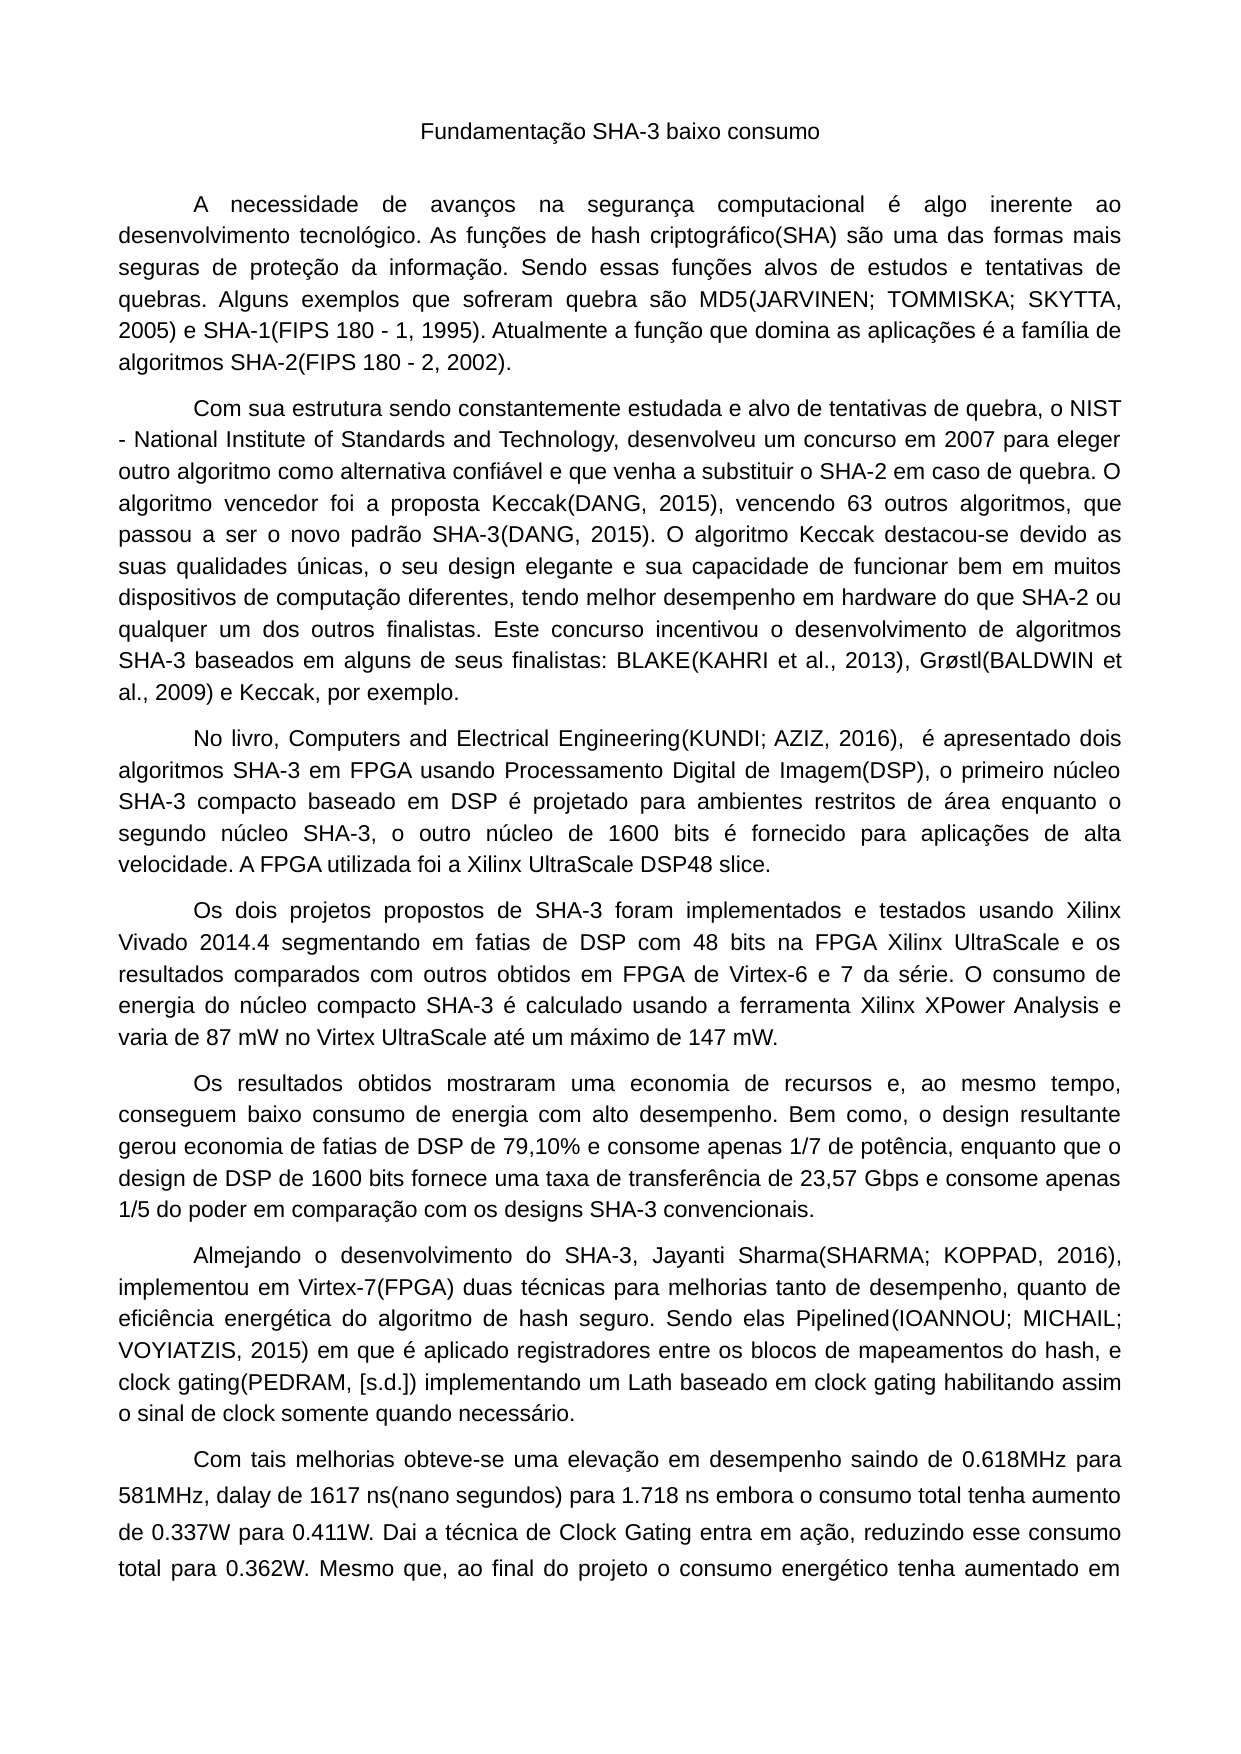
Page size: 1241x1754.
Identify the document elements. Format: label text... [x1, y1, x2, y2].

text Com tais melhorias obteve-se uma elevação em desempenho saindo de 0.618MHz para 581MHz, dalay de 1617 ns(nano segundos) para 1.718 ns embora o consumo total tenha aumento de 0.337W para 0.411W. Dai a técnica de Clock Gating entra em ação, reduzindo esse consumo total para 0.362W. Mesmo que, ao final do projeto o consumo energético tenha aumentado em [118, 1446, 1122, 1582]
text A necessidade de avanços na segurança computacional é algo inerente ao desenvolvimento tecnológico. As funções de hash criptográfico(SHA) são uma das formas mais seguras de proteção da informação. Sendo essas funções alvos de estudos e tentativas de quebras. Alguns exemplos que sofreram quebra são MD5(JARVINEN; TOMMISKA; SKYTTA, 2005) e SHA-1(FIPS 180 - 1, 1995). Atualmente a função que domina as aplicações é a família de algoritmos SHA-2(FIPS 180 - 2, 2002). [118, 191, 1122, 375]
text Fundamentação SHA-3 baixo consumo [118, 118, 1122, 144]
text Almejando o desenvolvimento do SHA-3, Jayanti Sharma(SHARMA; KOPPAD, 2016), implementou em Virtex-7(FPGA) duas técnicas para melhorias tanto de desempenho, quanto de eficiência energética do algoritmo de hash seguro. Sendo elas Pipelined(IOANNOU; MICHAIL; VOYIATZIS, 2015) em que é aplicado registradores entre os blocos de mapeamentos do hash, e clock gating(PEDRAM, [s.d.]) implementando um Lath baseado em clock gating habilitando assim o sinal de clock somente quando necessário. [118, 1242, 1122, 1426]
text No livro, Computers and Electrical Engineering(KUNDI; AZIZ, 2016), é apresentado dois algoritmos SHA-3 em FPGA usando Processamento Digital de Imagem(DSP), o primeiro núcleo SHA-3 compacto baseado em DSP é projetado para ambientes restritos de área enquanto o segundo núcleo SHA-3, o outro núcleo de 1600 bits é fornecido para aplicações de alta velocidade. A FPGA utilizada foi a Xilinx UltraScale DSP48 slice. [118, 725, 1122, 878]
text Os resultados obtidos mostraram uma economia de recursos e, ao mesmo tempo, conseguem baixo consumo de energia com alto desempenho. Bem como, o design resultante gerou economia de fatias de DSP de 79,10% e consome apenas 1/7 de potência, enquanto que o design de DSP de 1600 bits fornece uma taxa de transferência de 23,57 Gbps e consome apenas 1/5 do poder em comparação com os designs SHA-3 convencionais. [118, 1070, 1122, 1222]
text Com sua estrutura sendo constantemente estudada e alvo de tentativas de quebra, o NIST - National Institute of Standards and Technology, desenvolveu um concurso em 2007 para eleger outro algoritmo como alternativa confiável e que venha a substituir o SHA-2 em caso de quebra. O algoritmo vencedor foi a proposta Keccak(DANG, 2015), vencendo 63 outros algoritmos, que passou a ser o novo padrão SHA-3(DANG, 2015). O algoritmo Keccak destacou-se devido as suas qualidades únicas, o seu design elegante e sua capacidade de funcionar bem em muitos dispositivos de computação diferentes, tendo melhor desempenho em hardware do que SHA-2 ou qualquer um dos outros finalistas. Este concurso incentivou o desenvolvimento de algoritmos SHA-3 baseados em alguns de seus finalistas: BLAKE(KAHRI et al., 2013), Grøstl(BALDWIN et al., 2009) e Keccak, por exemplo. [118, 395, 1122, 705]
text Os dois projetos propostos de SHA-3 foram implementados e testados usando Xilinx Vivado 2014.4 segmentando em fatias de DSP com 48 bits na FPGA Xilinx UltraScale e os resultados comparados com outros obtidos em FPGA de Virtex-6 e 7 da série. O consumo de energia do núcleo compacto SHA-3 é calculado usando a ferramenta Xilinx XPower Analysis e varia de 87 mW no Virtex UltraScale até um máximo de 147 mW. [118, 897, 1122, 1050]
